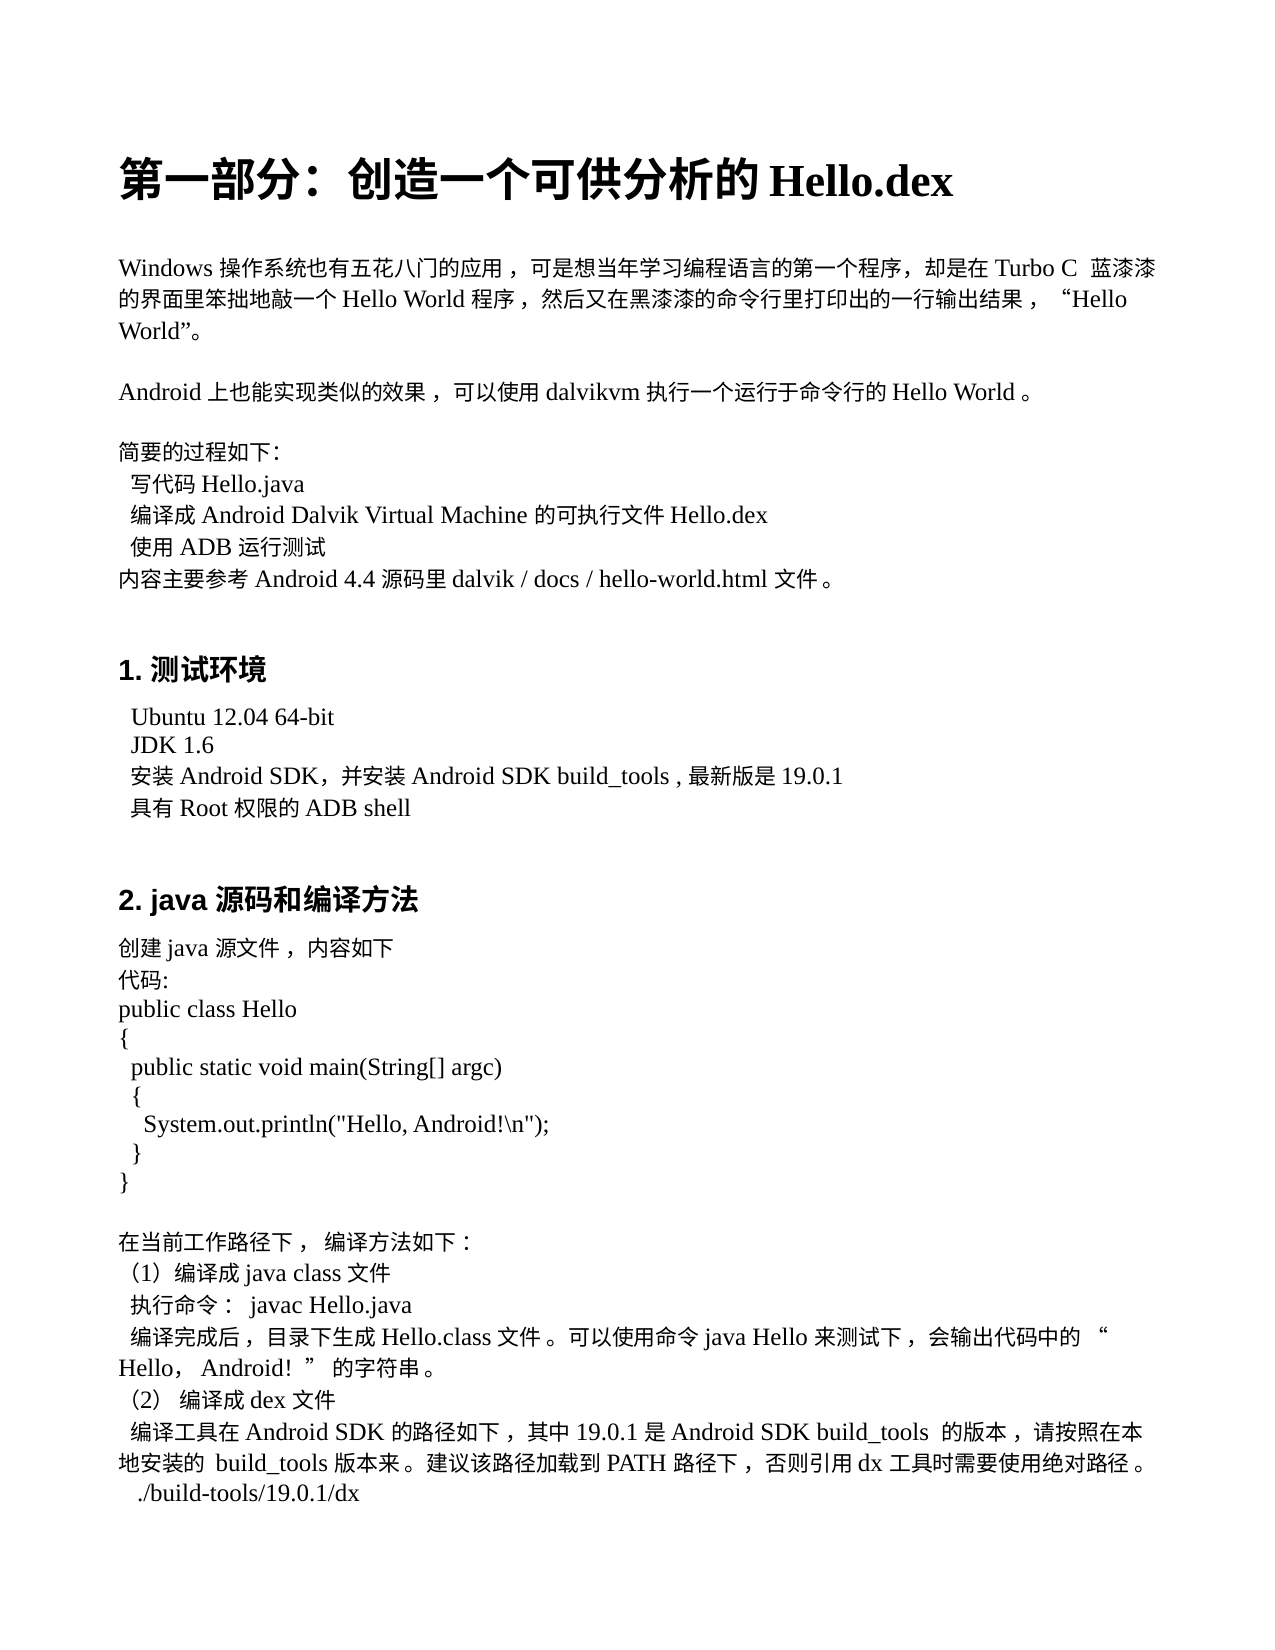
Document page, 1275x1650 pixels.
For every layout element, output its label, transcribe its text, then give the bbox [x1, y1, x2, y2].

text ./build-tools/19.0.1/dx [118, 1478, 1157, 1507]
text 编译完成后 ，目录下生成 Hello.class 文件 。可以使用命令 java Hello 来测试下 ，会输出代码中的 “ Hello， Android！” 的字符串 。 [118, 1319, 1157, 1383]
text 编译成 Android Dalvik Virtual Machine 的可执行文件 Hello.dex [118, 498, 1157, 530]
subtitle 第一部分：创造一个可供分析的Hello.dex [118, 143, 1157, 209]
text 具有 Root 权限的 ADB shell [118, 791, 1157, 823]
text } [118, 1167, 1157, 1196]
text （2） 编译成 dex 文件 [118, 1383, 1157, 1414]
text Android 上也能实现类似的效果 ，可以使用 dalvikvm 执行一个运行于命令行的 Hello World 。 [118, 374, 1157, 406]
text Ubuntu 12.04 64-bit [118, 702, 1157, 731]
text { [118, 1081, 1157, 1109]
text JDK 1.6 [118, 731, 1157, 759]
text 创建 java 源文件 ，内容如下 [118, 931, 1157, 963]
text { [118, 1023, 1157, 1052]
text 执行命令 ： javac Hello.java [118, 1288, 1157, 1319]
text public static void main(String[] argc) [118, 1052, 1157, 1081]
text 在当前工作路径下 ， 编译方法如下 ： [118, 1224, 1157, 1256]
text （1）编译成 java class 文件 [118, 1256, 1157, 1288]
text 代码: [118, 963, 1157, 994]
text 简要的过程如下： [118, 435, 1157, 467]
text Windows 操作系统也有五花八门的应用 ，可是想当年学习编程语言的第一个程序，却是在 Turbo C 蓝漆漆的界面里笨拙地敲一个 Hello World 程序 ，然后又在黑漆漆的命令行里打印出的一行输出结果 ，“Hello World”。 [118, 251, 1157, 346]
text 安装 Android SDK，并安装 Android SDK build_tools , 最新版是 19.0.1 [118, 759, 1157, 791]
text 内容主要参考 Android 4.4 源码里 dalvik / docs / hello-world.html 文件 。 [118, 562, 1157, 593]
text public class Hello [118, 994, 1157, 1023]
subtitle 1. 测试环境 [118, 647, 1157, 689]
text 写代码 Hello.java [118, 467, 1157, 498]
text } [118, 1138, 1157, 1167]
text System.out.println("Hello, Android!\n"); [118, 1109, 1157, 1138]
subtitle 2. java 源码和编译方法 [118, 876, 1157, 919]
text 编译工具在 Android SDK 的路径如下 ，其中 19.0.1 是Android SDK build_tools 的版本 ，请按照在本地安装的 build_tools 版本来 。建议该路径加载到 PATH 路径下 ，否则引用 dx 工具时需要使用绝对路径 。 [118, 1414, 1157, 1478]
text 使用 ADB 运行测试 [118, 530, 1157, 562]
